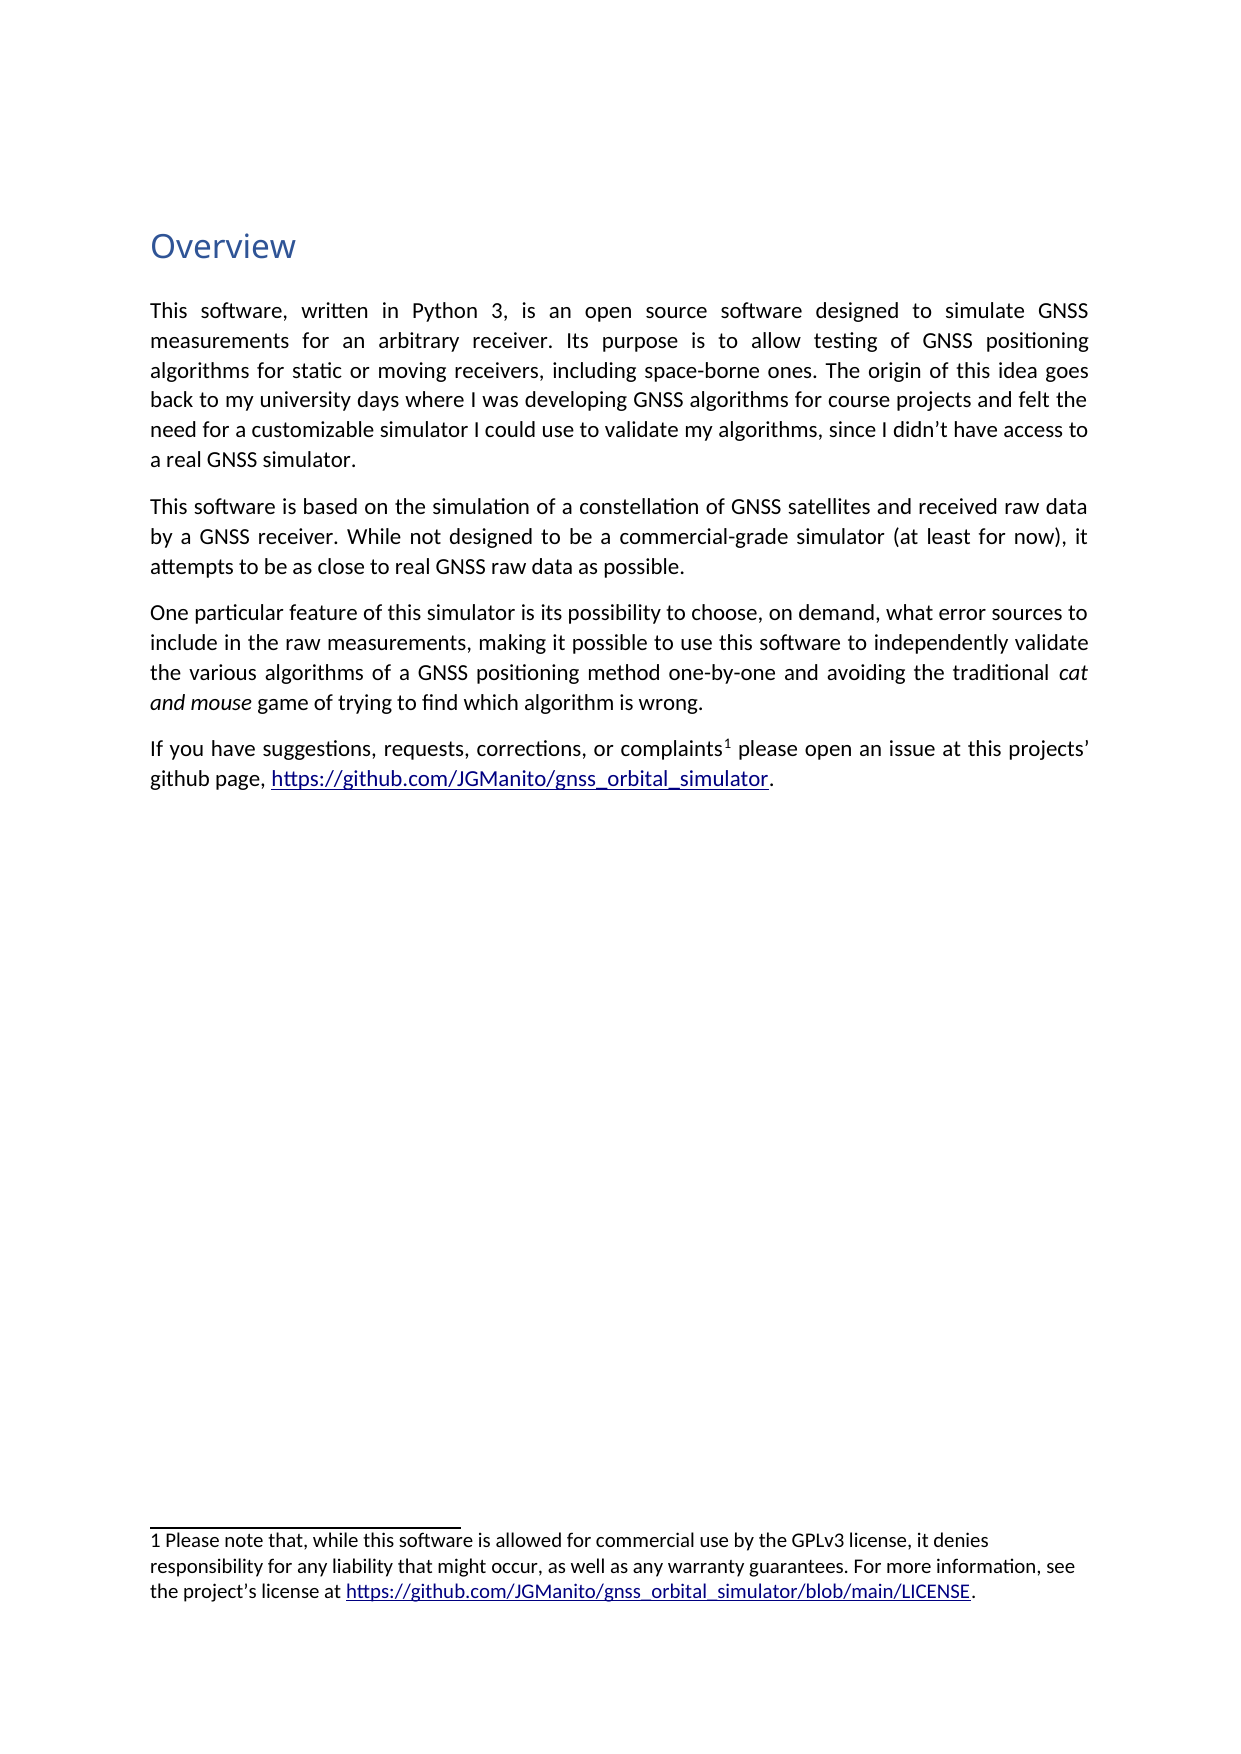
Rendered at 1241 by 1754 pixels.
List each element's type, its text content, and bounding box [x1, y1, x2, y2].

text This software is based on the simulation of a constellation of GNSS satellites and received raw data by a GNSS receiver. While not designed to be a commercial-grade simulator (at least for now), it attempts to be as close to real GNSS raw data as possible. [150, 492, 1090, 580]
text Please note that, while this software is allowed for commercial use by the GPLv3 license, it denies responsibility for any liability that might occur, as well as any warranty guarantees. For more information, see the project’s license at https://github.com/JGManito/gnss_orbital_simulator/blob/main/LICENSE. [150, 1528, 1090, 1604]
text One particular feature of this simulator is its possibility to choose, on demand, what error sources to include in the raw measurements, making it possible to use this software to independently validate the various algorithms of a GNSS positioning method one-by-one and avoiding the traditional cat and mouse game of trying to find which algorithm is wrong. [150, 598, 1090, 716]
text If you have suggestions, requests, corrections, or complaints please open an issue at this projects’ github page, https://github.com/JGManito/gnss_orbital_simulator. [150, 734, 1090, 792]
text This software, written in Python 3, is an open source software designed to simulate GNSS measurements for an arbitrary receiver. Its purpose is to allow testing of GNSS positioning algorithms for static or moving receivers, including space-borne ones. The origin of this idea goes back to my university days where I was developing GNSS algorithms for course projects and felt the need for a customizable simulator I could use to validate my algorithms, since I didn’t have access to a real GNSS simulator. [150, 296, 1090, 473]
subtitle Overview [150, 222, 1090, 268]
